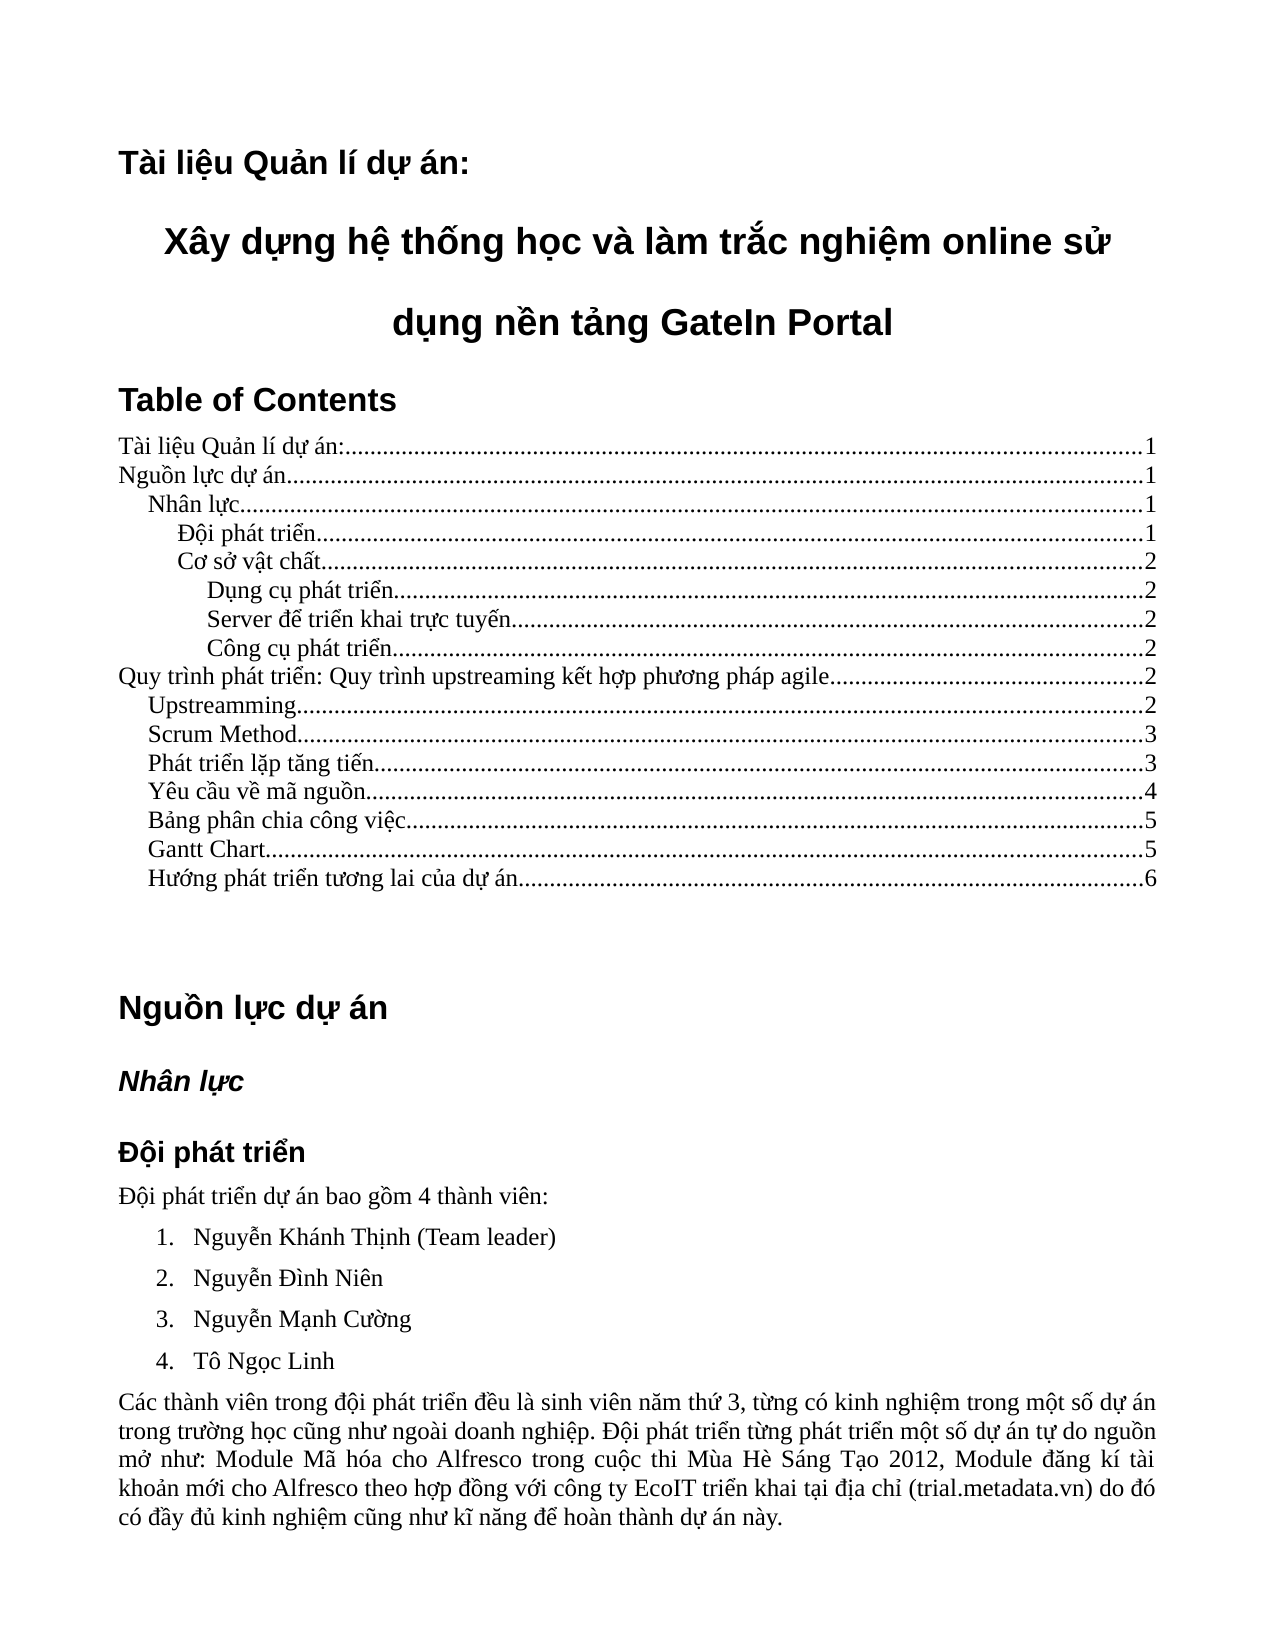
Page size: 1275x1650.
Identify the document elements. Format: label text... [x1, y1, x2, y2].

text Đội phát triển 1 [177, 518, 1157, 546]
text Yêu cầu về mã nguồn 4 [148, 776, 1157, 805]
text Upstreamming 2 [148, 690, 1157, 719]
title Xây dựng hệ thống học và làm trắc nghiệm online sử [118, 219, 1157, 262]
text Phát triển lặp tăng tiến 3 [148, 748, 1157, 776]
text Tài liệu Quản lí dự án: 1 [118, 431, 1157, 460]
text Nguồn lực dự án 1 [118, 460, 1157, 489]
text Bảng phân chia công việc 5 [148, 805, 1157, 834]
text Gantt Chart 5 [148, 834, 1157, 863]
subtitle Table of Contents [118, 381, 1157, 419]
text Hướng phát triển tương lai của dự án 6 [148, 863, 1157, 891]
text Server để triển khai trực tuyến 2 [207, 604, 1157, 633]
list Tô Ngọc Linh [156, 1346, 1157, 1374]
text Các thành viên trong đội phát triển đều là sinh viên năm thứ 3, từng có kinh nghiệm trong một số dự án trong trường học cũng như ngoài doanh nghiệp. Đội phát triển từng phát triển một số dự án tự do nguồn mở như: Module Mã hóa cho Alfresco trong cuộc thi Mùa Hè Sáng Tạo 2012, Module đăng kí tài khoản mới cho Alfresco theo hợp đồng với công ty EcoIT triển khai tại địa chỉ (trial.metadata.vn) do đó có đầy đủ kinh nghiệm cũng như kĩ năng để hoàn thành dự án này. [118, 1387, 1157, 1531]
list Nguyễn Đình Niên [156, 1263, 1157, 1292]
subtitle Nhân lực [118, 1064, 1157, 1097]
text Cơ sở vật chất 2 [177, 546, 1157, 575]
text Công cụ phát triển 2 [207, 633, 1157, 661]
subtitle Đội phát triển [118, 1135, 1157, 1168]
title dụng nền tảng GateIn Portal [118, 300, 1157, 343]
list Nguyễn Khánh Thịnh (Team leader) [156, 1222, 1157, 1251]
text Dụng cụ phát triển 2 [207, 575, 1157, 604]
text Nhân lực 1 [148, 489, 1157, 518]
text Scrum Method 3 [148, 719, 1157, 748]
subtitle Tài liệu Quản lí dự án: [118, 143, 1157, 182]
subtitle Nguồn lực dự án [118, 987, 1157, 1026]
text Đội phát triển dự án bao gồm 4 thành viên: [118, 1181, 1157, 1209]
list Nguyễn Mạnh Cường [156, 1304, 1157, 1333]
text Quy trình phát triển: Quy trình upstreaming kết hợp phương pháp agile 2 [118, 661, 1157, 690]
